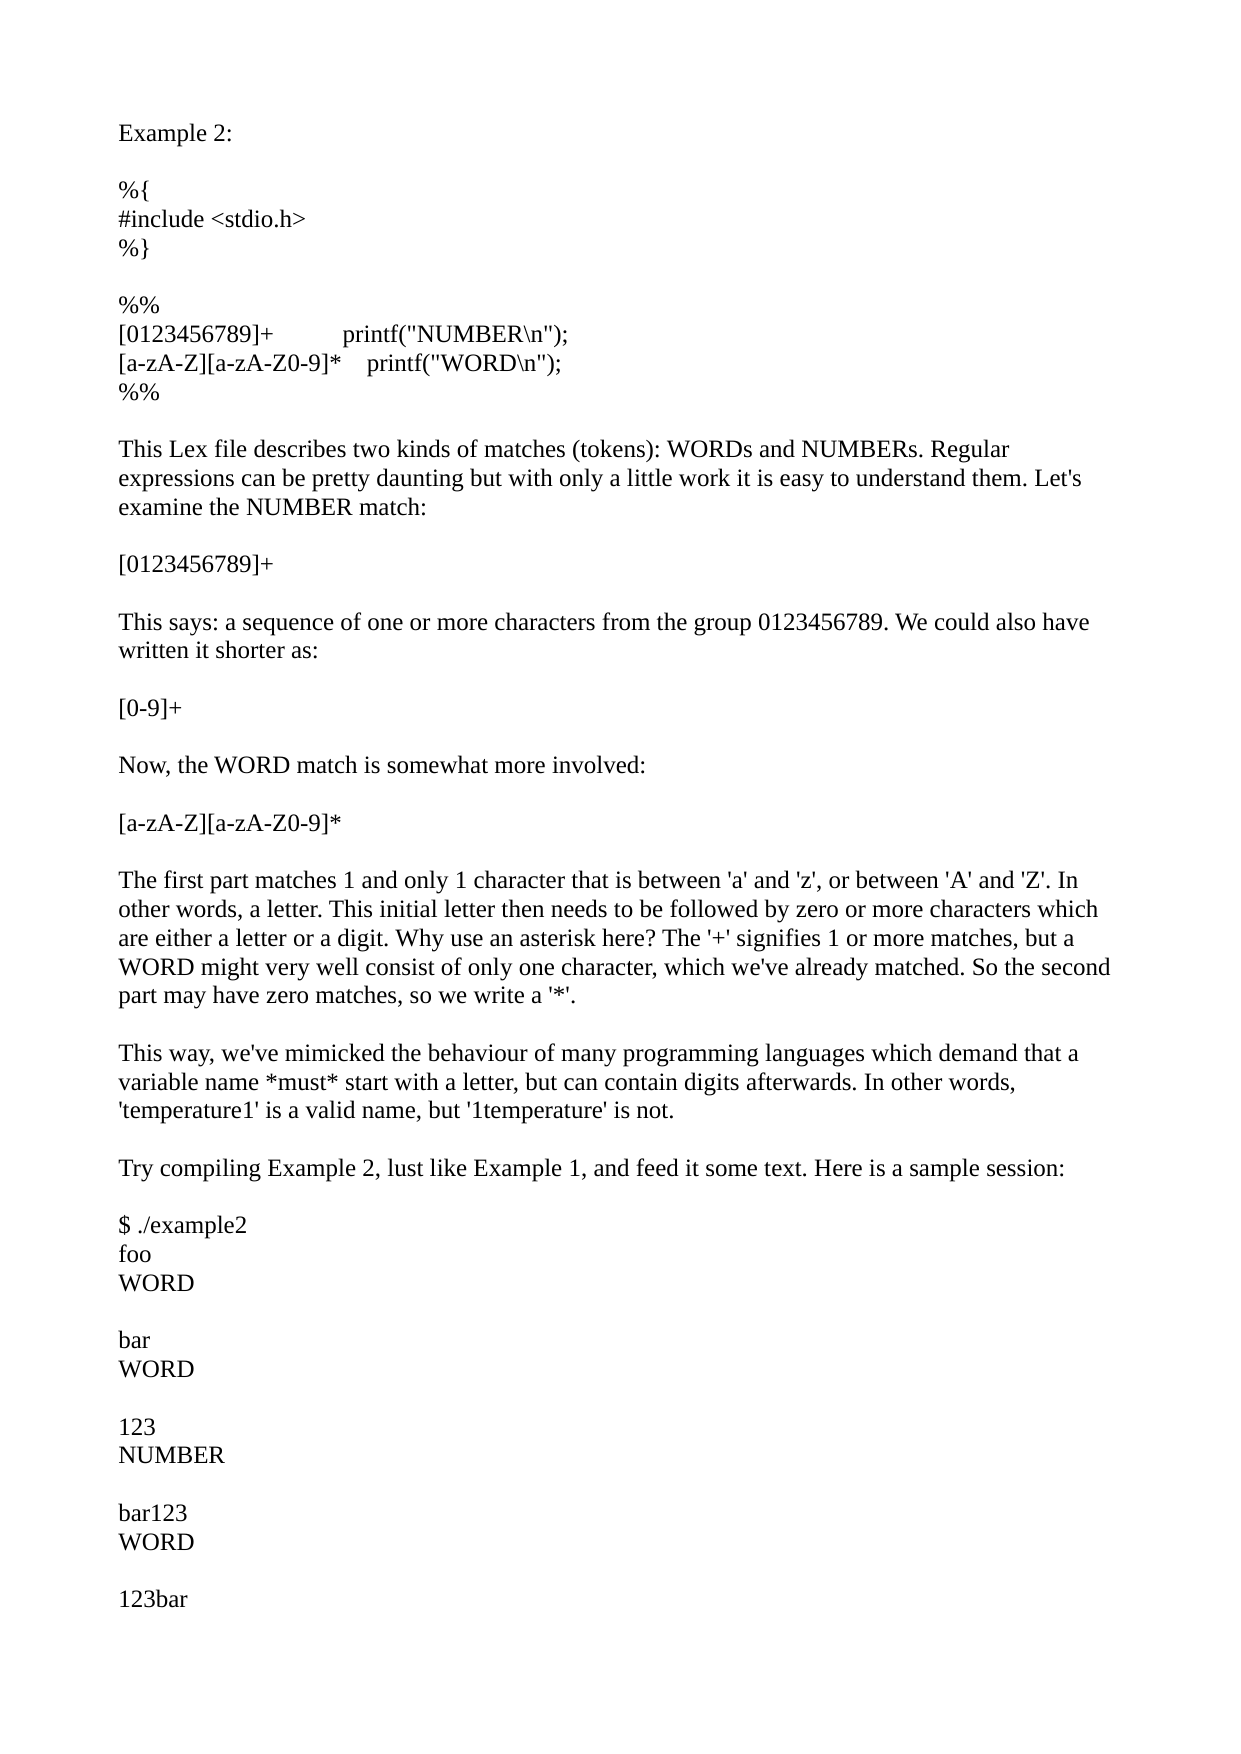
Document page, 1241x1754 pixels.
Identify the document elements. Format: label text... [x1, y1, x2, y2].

text This Lex file describes two kinds of matches (tokens): WORDs and NUMBERs. Regular expressions can be pretty daunting but with only a little work it is easy to understand them. Let's examine the NUMBER match: [118, 434, 1122, 521]
text %% [118, 291, 1122, 319]
text bar [118, 1326, 1122, 1354]
text WORD [118, 1268, 1122, 1297]
text [a-zA-Z][a-zA-Z0-9]* printf("WORD\n"); [118, 348, 1122, 377]
text #include <stdio.h> [118, 204, 1122, 233]
text 123 [118, 1412, 1122, 1441]
text This says: a sequence of one or more characters from the group 0123456789. We could also have written it shorter as: [118, 607, 1122, 664]
text NUMBER [118, 1441, 1122, 1469]
text This way, we've mimicked the behaviour of many programming languages which demand that a variable name *must* start with a letter, but can contain digits afterwards. In other words, 'temperature1' is a valid name, but '1temperature' is not. [118, 1038, 1122, 1124]
text Try compiling Example 2, lust like Example 1, and feed it some text. Here is a sample session: [118, 1153, 1122, 1182]
text The first part matches 1 and only 1 character that is between 'a' and 'z', or between 'A' and 'Z'. In other words, a letter. This initial letter then needs to be followed by zero or more characters which are either a letter or a digit. Why use an asterisk here? The '+' signifies 1 or more matches, but a WORD might very well consist of only one character, which we've already matched. So the second part may have zero matches, so we write a '*'. [118, 866, 1122, 1009]
text [0123456789]+ [118, 549, 1122, 578]
text foo [118, 1239, 1122, 1268]
text bar123 [118, 1498, 1122, 1527]
text $ ./example2 [118, 1211, 1122, 1239]
text [0123456789]+ printf("NUMBER\n"); [118, 319, 1122, 348]
text %{ [118, 176, 1122, 204]
text WORD [118, 1527, 1122, 1556]
text [a-zA-Z][a-zA-Z0-9]* [118, 808, 1122, 837]
text WORD [118, 1354, 1122, 1383]
text 123bar [118, 1584, 1122, 1613]
text [0-9]+ [118, 693, 1122, 722]
text Now, the WORD match is somewhat more involved: [118, 751, 1122, 779]
text %} [118, 233, 1122, 262]
text %% [118, 377, 1122, 406]
text Example 2: [118, 118, 1122, 147]
